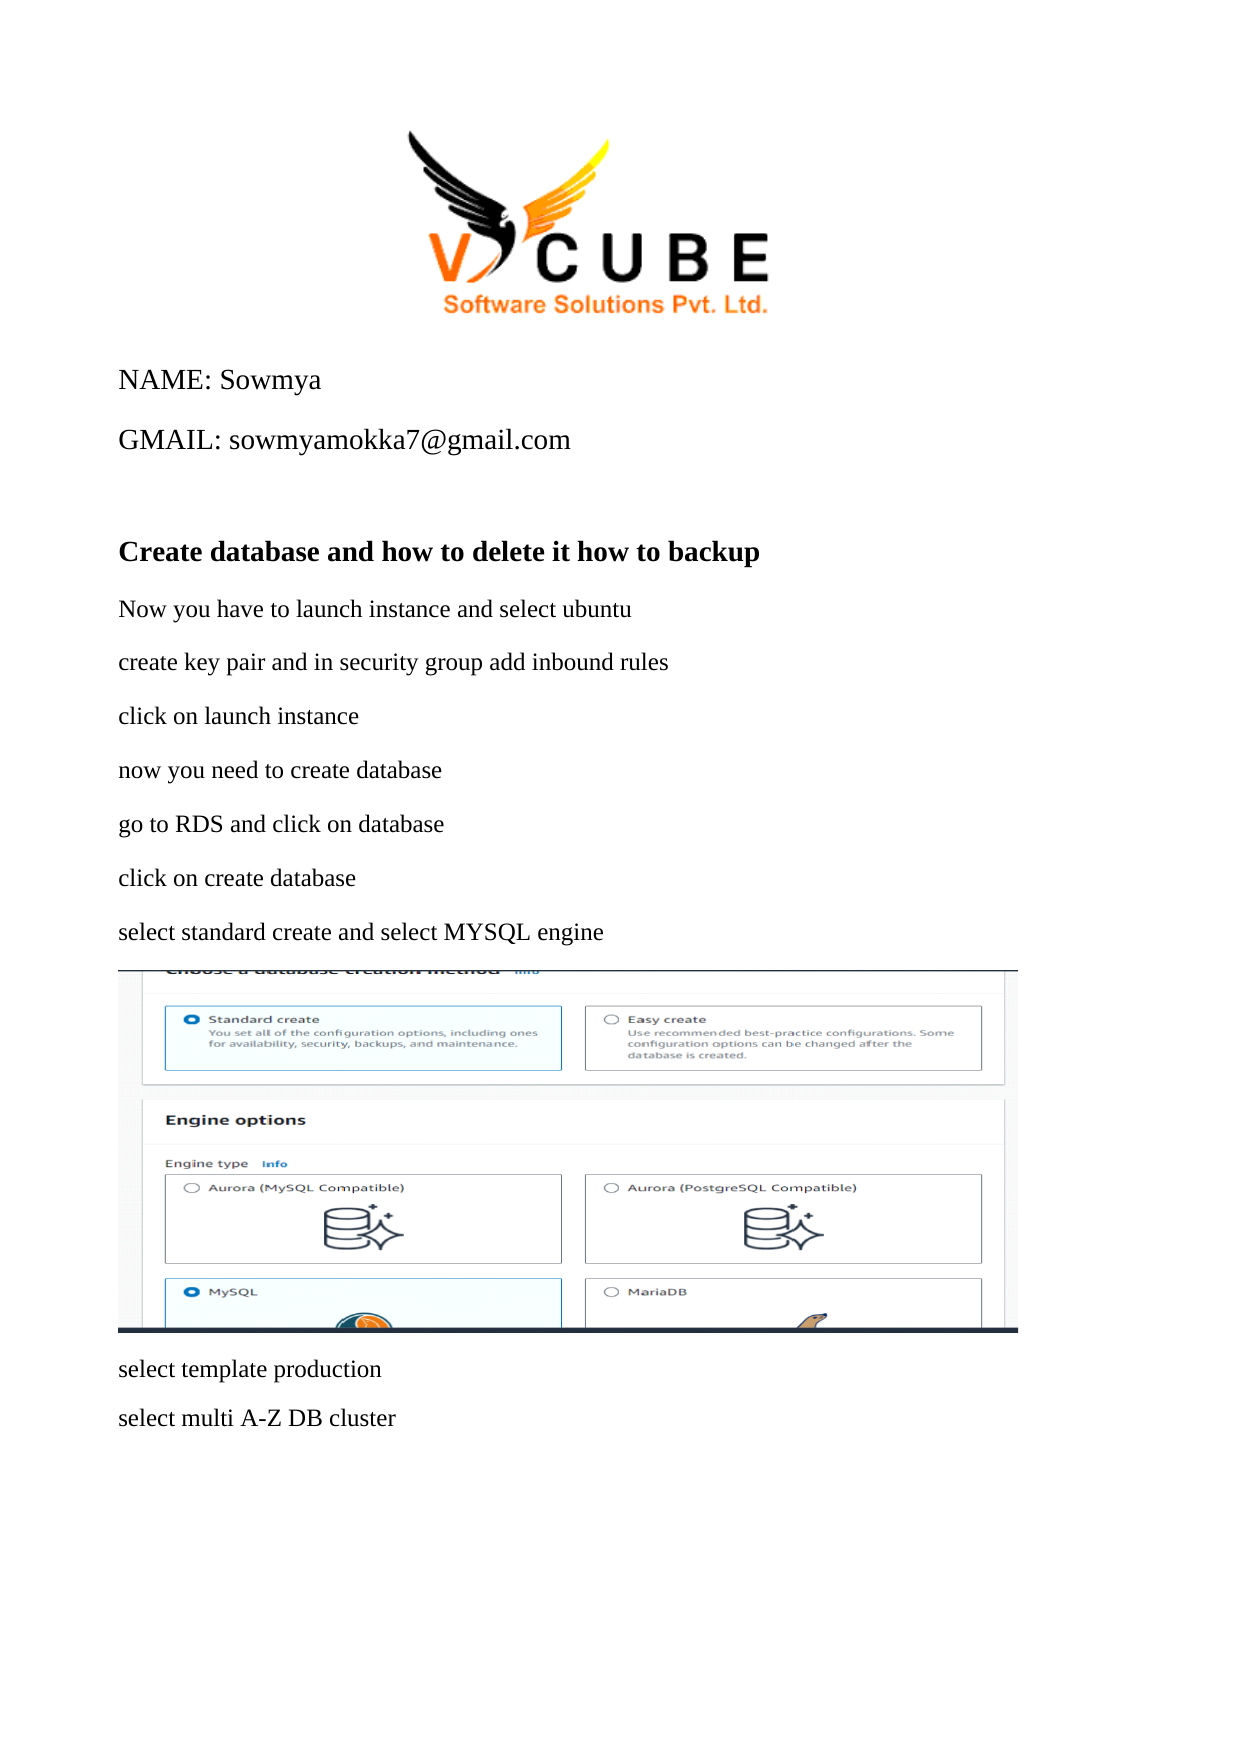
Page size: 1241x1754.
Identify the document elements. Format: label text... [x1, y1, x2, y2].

text click on launch instance [118, 701, 1122, 730]
text select template production [118, 1354, 1122, 1382]
text now you need to create database [118, 755, 1122, 784]
text GMAIL: sowmyamokka7@gmail.com [118, 422, 1122, 455]
text create key pair and in security group add inbound rules [118, 647, 1122, 676]
text Now you have to launch instance and select ubuntu [118, 594, 1122, 622]
text go to RDS and click on database [118, 809, 1122, 838]
text select standard create and select MYSQL engine [118, 917, 1122, 946]
text click on create database [118, 863, 1122, 892]
text Create database and how to delete it how to backup [118, 534, 1122, 568]
text NAME: Sowmya [118, 362, 1122, 396]
text select multi A-Z DB cluster [118, 1403, 1122, 1432]
